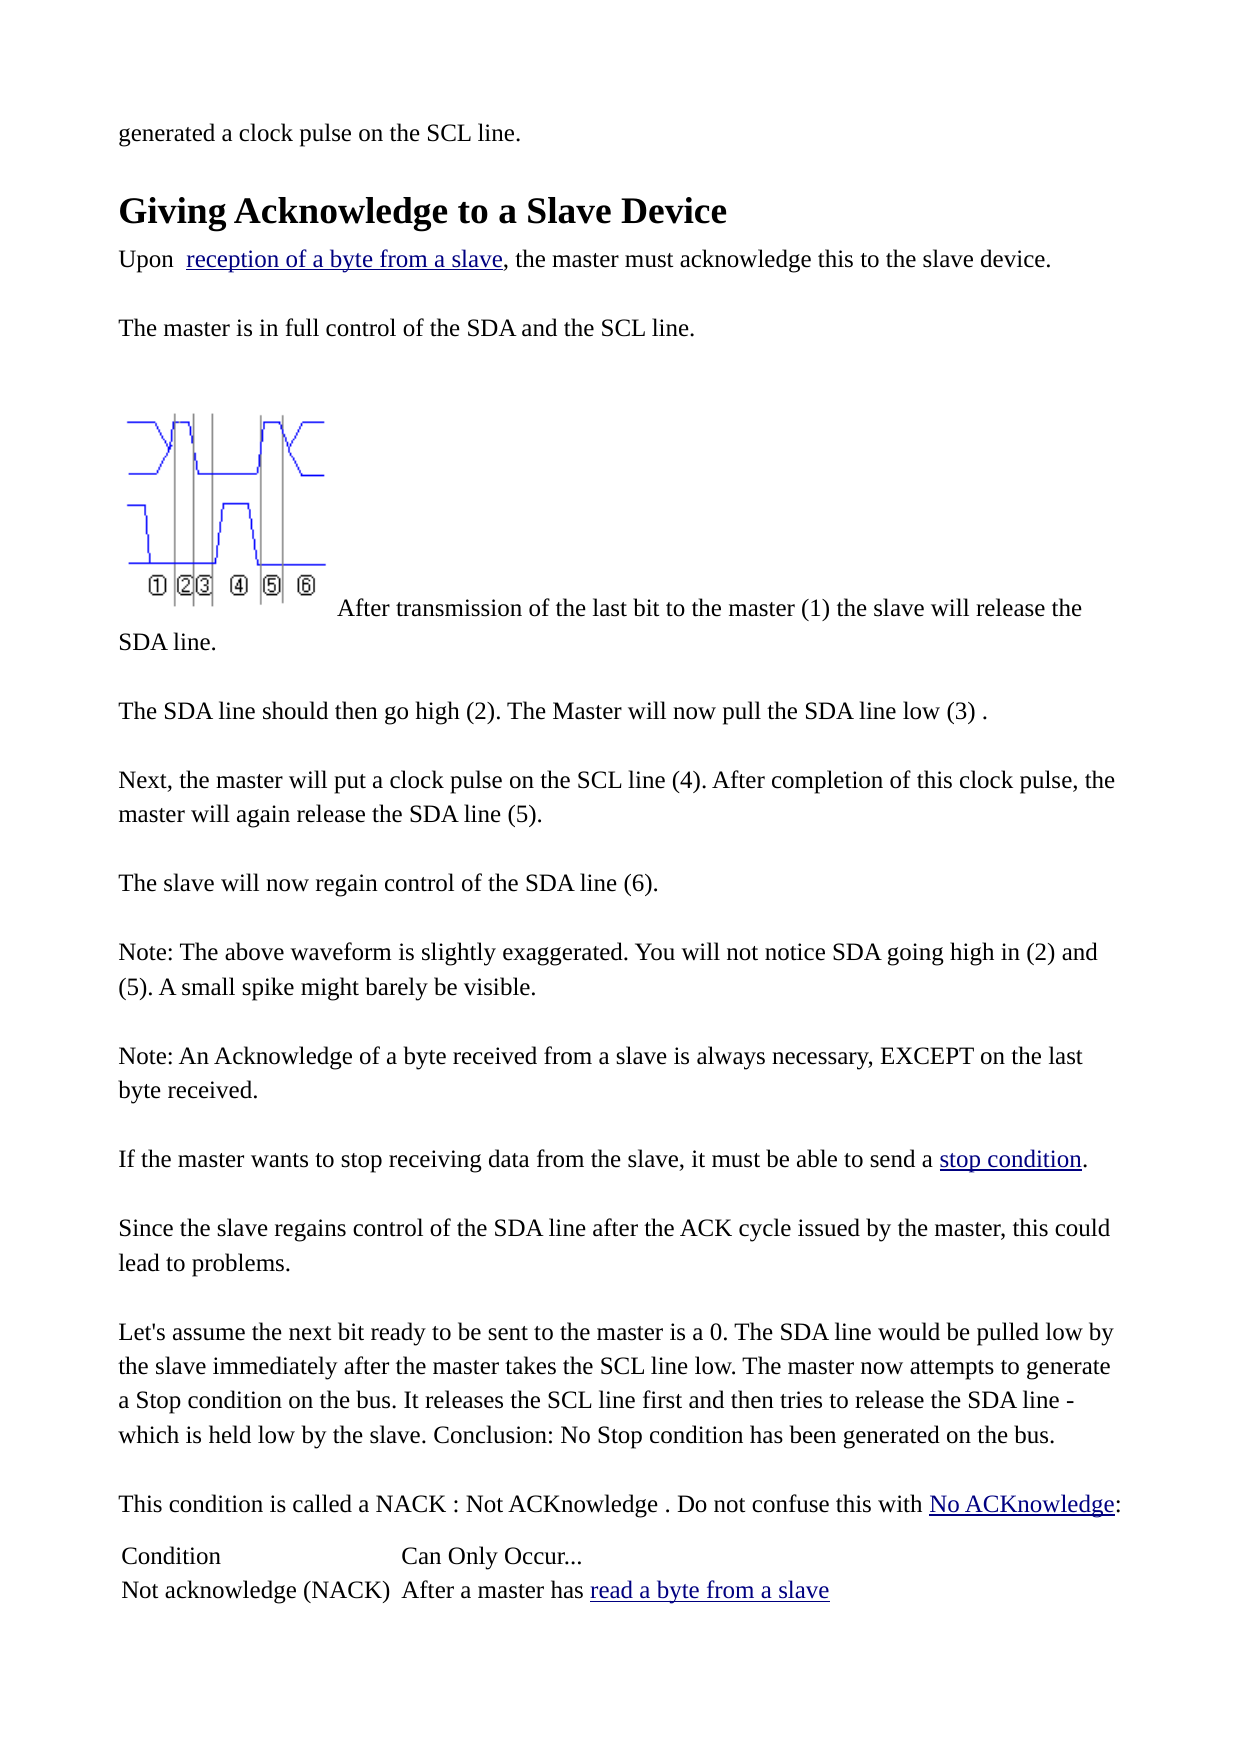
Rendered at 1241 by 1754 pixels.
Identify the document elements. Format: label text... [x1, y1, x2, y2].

picture [118, 381, 337, 616]
text Upon reception of a byte from a slave, the master must acknowledge this to the slave device. The master is in full control of the SDA and the SCL line. After transmission of the last bit to the master (1) the slave will release the SDA line. The SDA line should then go high (2). The Master will now pull the SDA line low (3) . Next, the master will put a clock pulse on the SCL line (4). After completion of this clock pulse, the master will again release the SDA line (5). The slave will now regain control of the SDA line (6). Note: The above waveform is slightly exaggerated. You will not notice SDA going high in (2) and (5). A small spike might barely be visible. Note: An Acknowledge of a byte received from a slave is always necessary, EXCEPT on the last byte received. If the master wants to stop receiving data from the slave, it must be able to send a stop condition. Since the slave regains control of the SDA line after the ACK cycle issued by the master, this could lead to problems. Let's assume the next bit ready to be sent to the master is a 0. The SDA line would be pulled low by the slave immediately after the master takes the SCL line low. The master now attempts to generate a Stop condition on the bus. It releases the SCL line first and then tries to release the SDA line - which is held low by the slave. Conclusion: No Stop condition has been generated on the bus. This condition is called a NACK : Not ACKnowledge . Do not confuse this with No ACKnowledge: [118, 244, 1122, 1518]
text generated a clock pulse on the SCL line. [118, 118, 1122, 147]
table_cell After a master has read a byte from a slave [398, 1573, 838, 1607]
table_header Condition [118, 1538, 398, 1573]
subtitle Giving Acknowledge to a Slave Device [118, 188, 1122, 231]
table_header Can Only Occur... [398, 1538, 838, 1573]
table_cell Not acknowledge (NACK) [118, 1573, 398, 1607]
